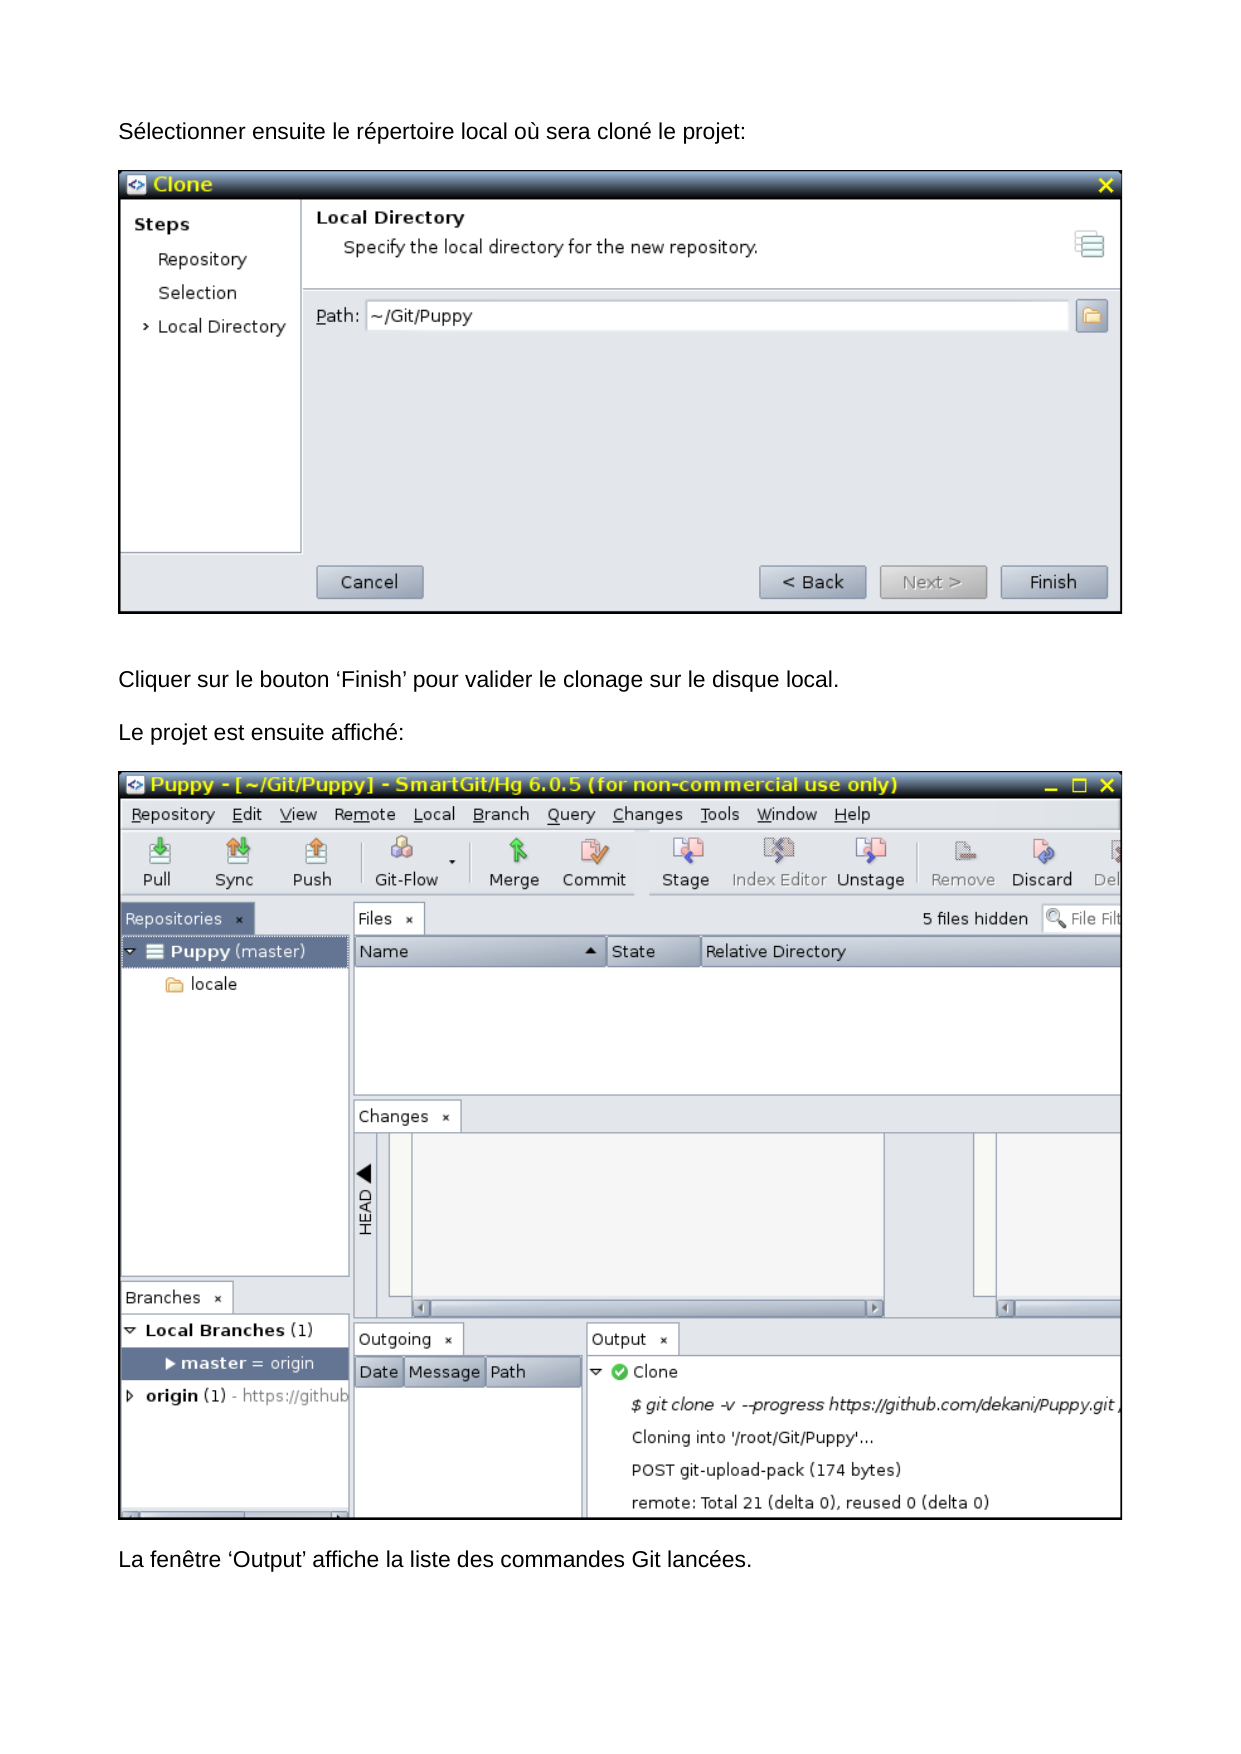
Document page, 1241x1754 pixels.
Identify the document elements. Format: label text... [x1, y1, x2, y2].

text La fenêtre ‘Output’ affiche la liste des commandes Git lancées. [118, 1546, 1122, 1572]
picture [118, 170, 1123, 614]
picture [118, 771, 1123, 1520]
text Sélectionner ensuite le répertoire local où sera cloné le projet: [118, 118, 1122, 144]
text Le projet est ensuite affiché: [118, 718, 1122, 745]
text Cliquer sur le bouton ‘Finish’ pour valider le clonage sur le disque local. [118, 666, 1122, 692]
